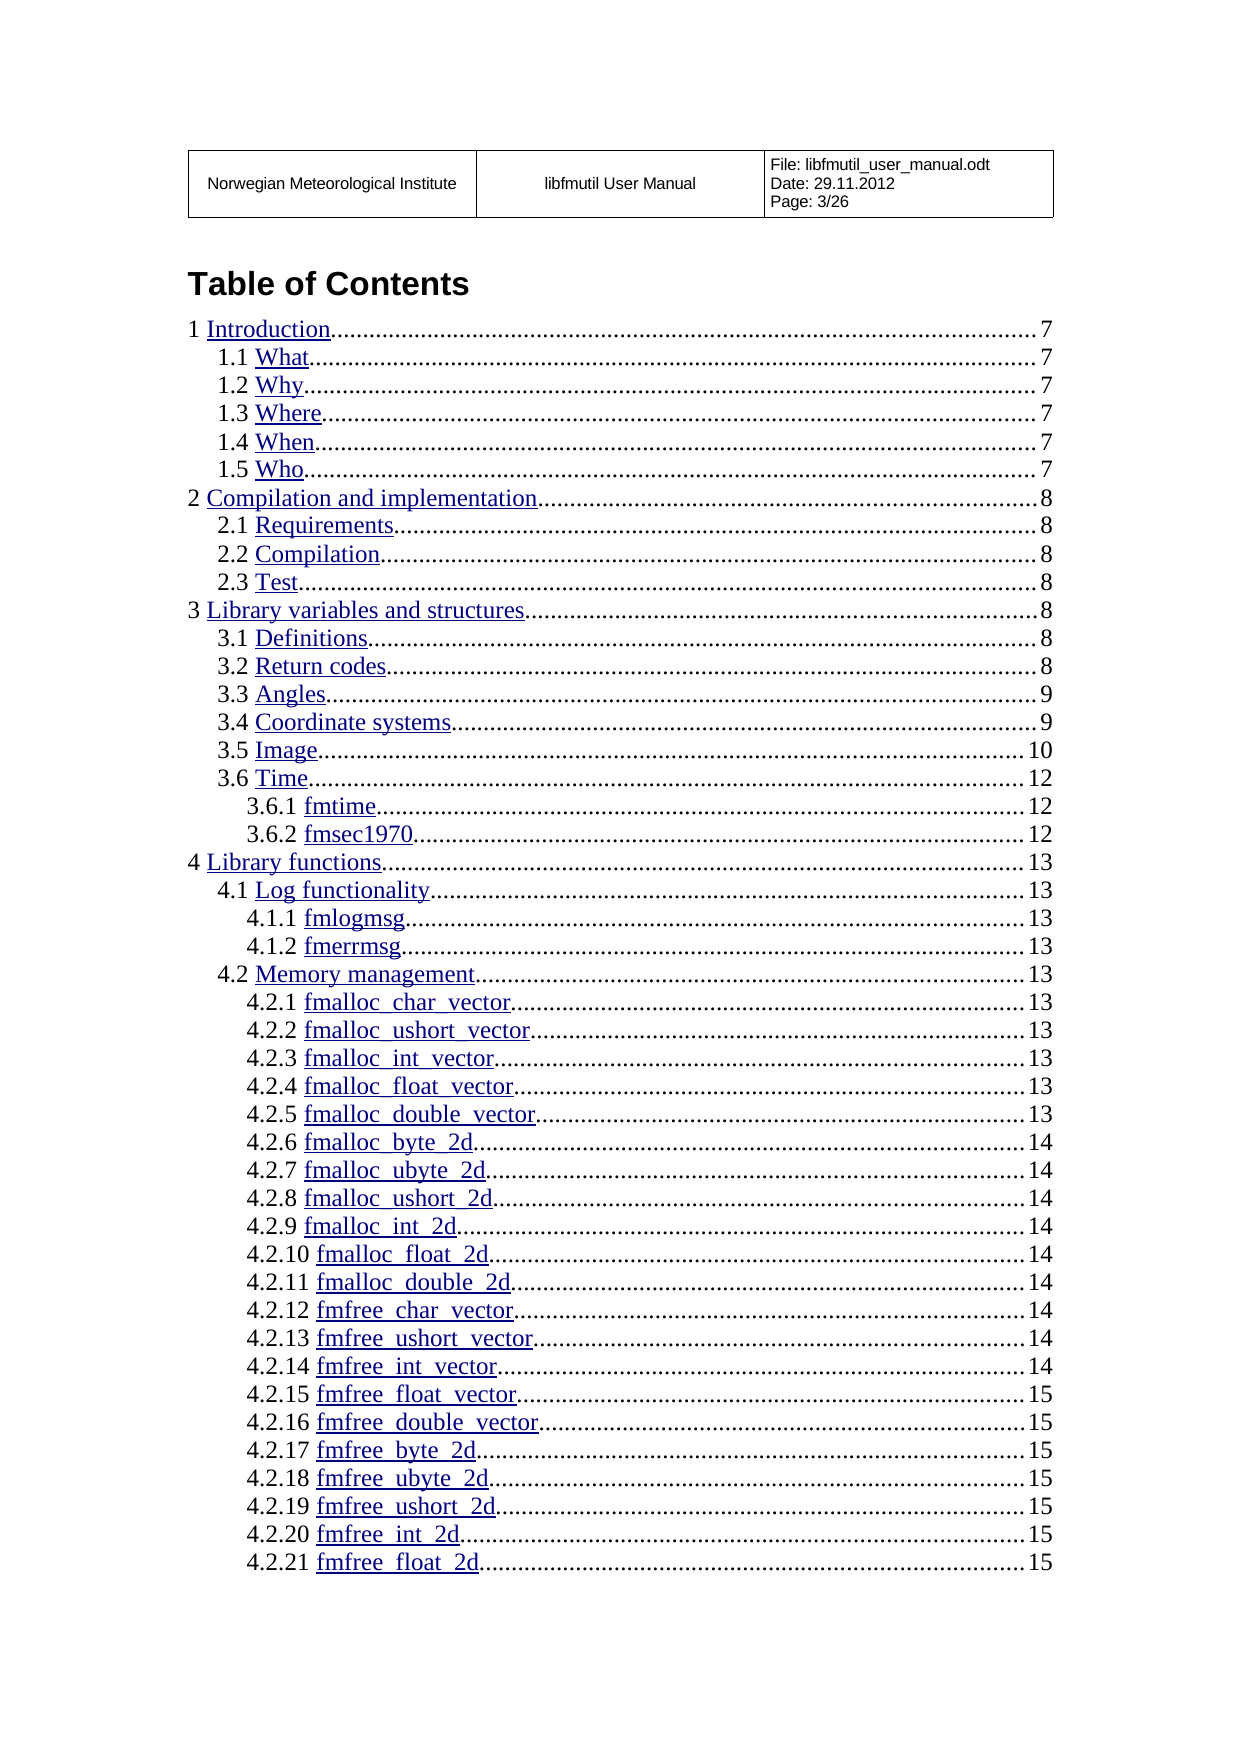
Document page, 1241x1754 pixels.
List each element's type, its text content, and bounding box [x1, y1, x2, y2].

text 4.1 Log functionality 13 [217, 876, 1053, 904]
text 3.4 Coordinate systems 9 [217, 708, 1053, 736]
text 3.2 Return codes 8 [217, 652, 1053, 679]
text 4.2.18 fmfree_ubyte_2d 15 [246, 1464, 1053, 1492]
subtitle Table of Contents [187, 265, 1053, 303]
text 1.2 Why 7 [217, 371, 1053, 399]
text 4.1.1 fmlogmsg 13 [246, 904, 1053, 932]
text 4.2.2 fmalloc_ushort_vector 13 [246, 1016, 1053, 1044]
text 4.2 Memory management 13 [217, 960, 1053, 988]
text 4.2.14 fmfree_int_vector 14 [246, 1352, 1053, 1380]
text 4.2.15 fmfree_float_vector 15 [246, 1380, 1053, 1408]
text 4.2.12 fmfree_char_vector 14 [246, 1296, 1053, 1324]
text 1.4 When 7 [217, 427, 1053, 455]
text 1.5 Who 7 [217, 455, 1053, 483]
text 3.3 Angles 9 [217, 679, 1053, 708]
text 3.6 Time 12 [217, 764, 1053, 792]
text 3.1 Definitions 8 [217, 623, 1053, 652]
text 4.2.17 fmfree_byte_2d 15 [246, 1436, 1053, 1464]
text 4.2.6 fmalloc_byte_2d 14 [246, 1128, 1053, 1156]
text 4.2.7 fmalloc_ubyte_2d 14 [246, 1156, 1053, 1184]
text 4.2.1 fmalloc_char_vector 13 [246, 988, 1053, 1016]
text 4.2.4 fmalloc_float_vector 13 [246, 1072, 1053, 1100]
text 4.2.13 fmfree_ushort_vector 14 [246, 1324, 1053, 1352]
text 4.2.19 fmfree_ushort_2d 15 [246, 1492, 1053, 1520]
text 3.6.1 fmtime 12 [246, 792, 1053, 820]
text 4.2.8 fmalloc_ushort_2d 14 [246, 1184, 1053, 1212]
text 4.2.20 fmfree_int_2d 15 [246, 1520, 1053, 1548]
text 2.3 Test 8 [217, 567, 1053, 596]
text 4.2.3 fmalloc_int_vector 13 [246, 1044, 1053, 1072]
text 4.2.5 fmalloc_double_vector 13 [246, 1100, 1053, 1128]
text 4.1.2 fmerrmsg 13 [246, 932, 1053, 960]
text 3.6.2 fmsec1970 12 [246, 820, 1053, 848]
text 2 Compilation and implementation 8 [187, 483, 1053, 511]
text 3 Library variables and structures 8 [187, 596, 1053, 623]
text 4.2.9 fmalloc_int_2d 14 [246, 1212, 1053, 1240]
text 1.1 What 7 [217, 343, 1053, 371]
text 1 Introduction 7 [187, 315, 1053, 343]
text 2.2 Compilation 8 [217, 539, 1053, 567]
text 4.2.16 fmfree_double_vector 15 [246, 1408, 1053, 1436]
text 4.2.11 fmalloc_double_2d 14 [246, 1268, 1053, 1296]
text 1.3 Where 7 [217, 399, 1053, 427]
text 3.5 Image 10 [217, 736, 1053, 764]
text 4.2.10 fmalloc_float_2d 14 [246, 1240, 1053, 1268]
text 4 Library functions 13 [187, 848, 1053, 876]
text 2.1 Requirements 8 [217, 511, 1053, 539]
text 4.2.21 fmfree_float_2d 15 [246, 1548, 1053, 1576]
